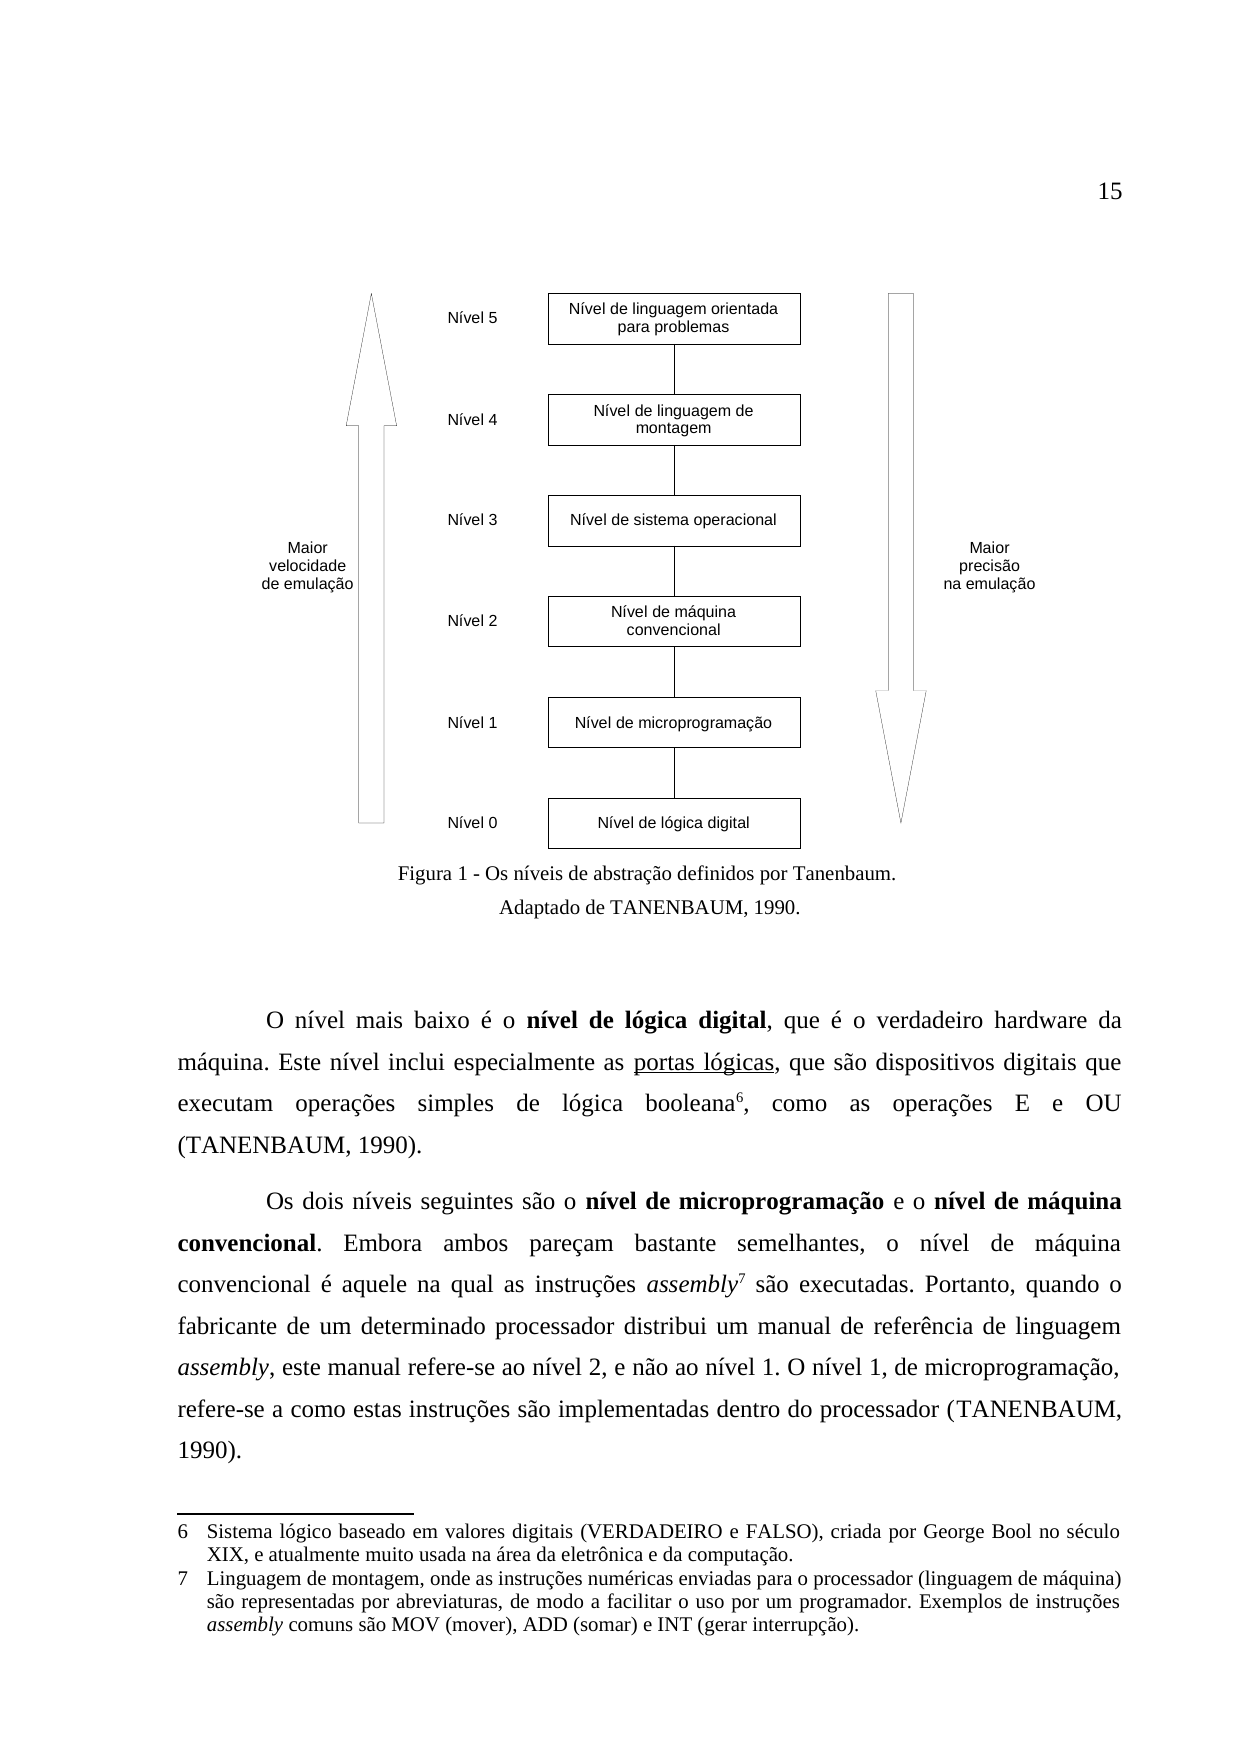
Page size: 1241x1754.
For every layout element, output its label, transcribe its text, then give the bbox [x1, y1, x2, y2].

text Figura 1 - Os níveis de abstração definidos por Tanenbaum. [245, 306, 1054, 884]
text Sistema lógico baseado em valores digitais (VERDADEIRO e FALSO), criada por George Bool no século XIX, e atualmente muito usada na área da eletrônica e da computação. [177, 1520, 1122, 1566]
text Adaptado de TANENBAUM, 1990. [245, 896, 1054, 919]
text O nível mais baixo é o nível de lógica digital, que é o verdadeiro hardware da máquina. Este nível inclui especialmente as portas lógicas, que são dispositivos digitais que executam operações simples de lógica booleana, como as operações E e OU (TANENBAUM, 1990). [177, 234, 1122, 1158]
text Linguagem de montagem, onde as instruções numéricas enviadas para o processador (linguagem de máquina) são representadas por abreviaturas, de modo a facilitar o uso por um programador. Exemplos de instruções assembly comuns são MOV (mover), ADD (somar) e INT (gerar interrupção). [177, 1566, 1122, 1636]
text Os dois níveis seguintes são o nível de microprogramação e o nível de máquina convencional. Embora ambos pareçam bastante semelhantes, o nível de máquina convencional é aquele na qual as instruções assembly são executadas. Portanto, quando o fabricante de um determinado processador distribui um manual de referência de linguagem assembly, este manual refere-se ao nível 2, e não ao nível 1. O nível 1, de microprogramação, refere-se a como estas instruções são implementadas dentro do processador (TANENBAUM, 1990). [177, 1187, 1122, 1464]
